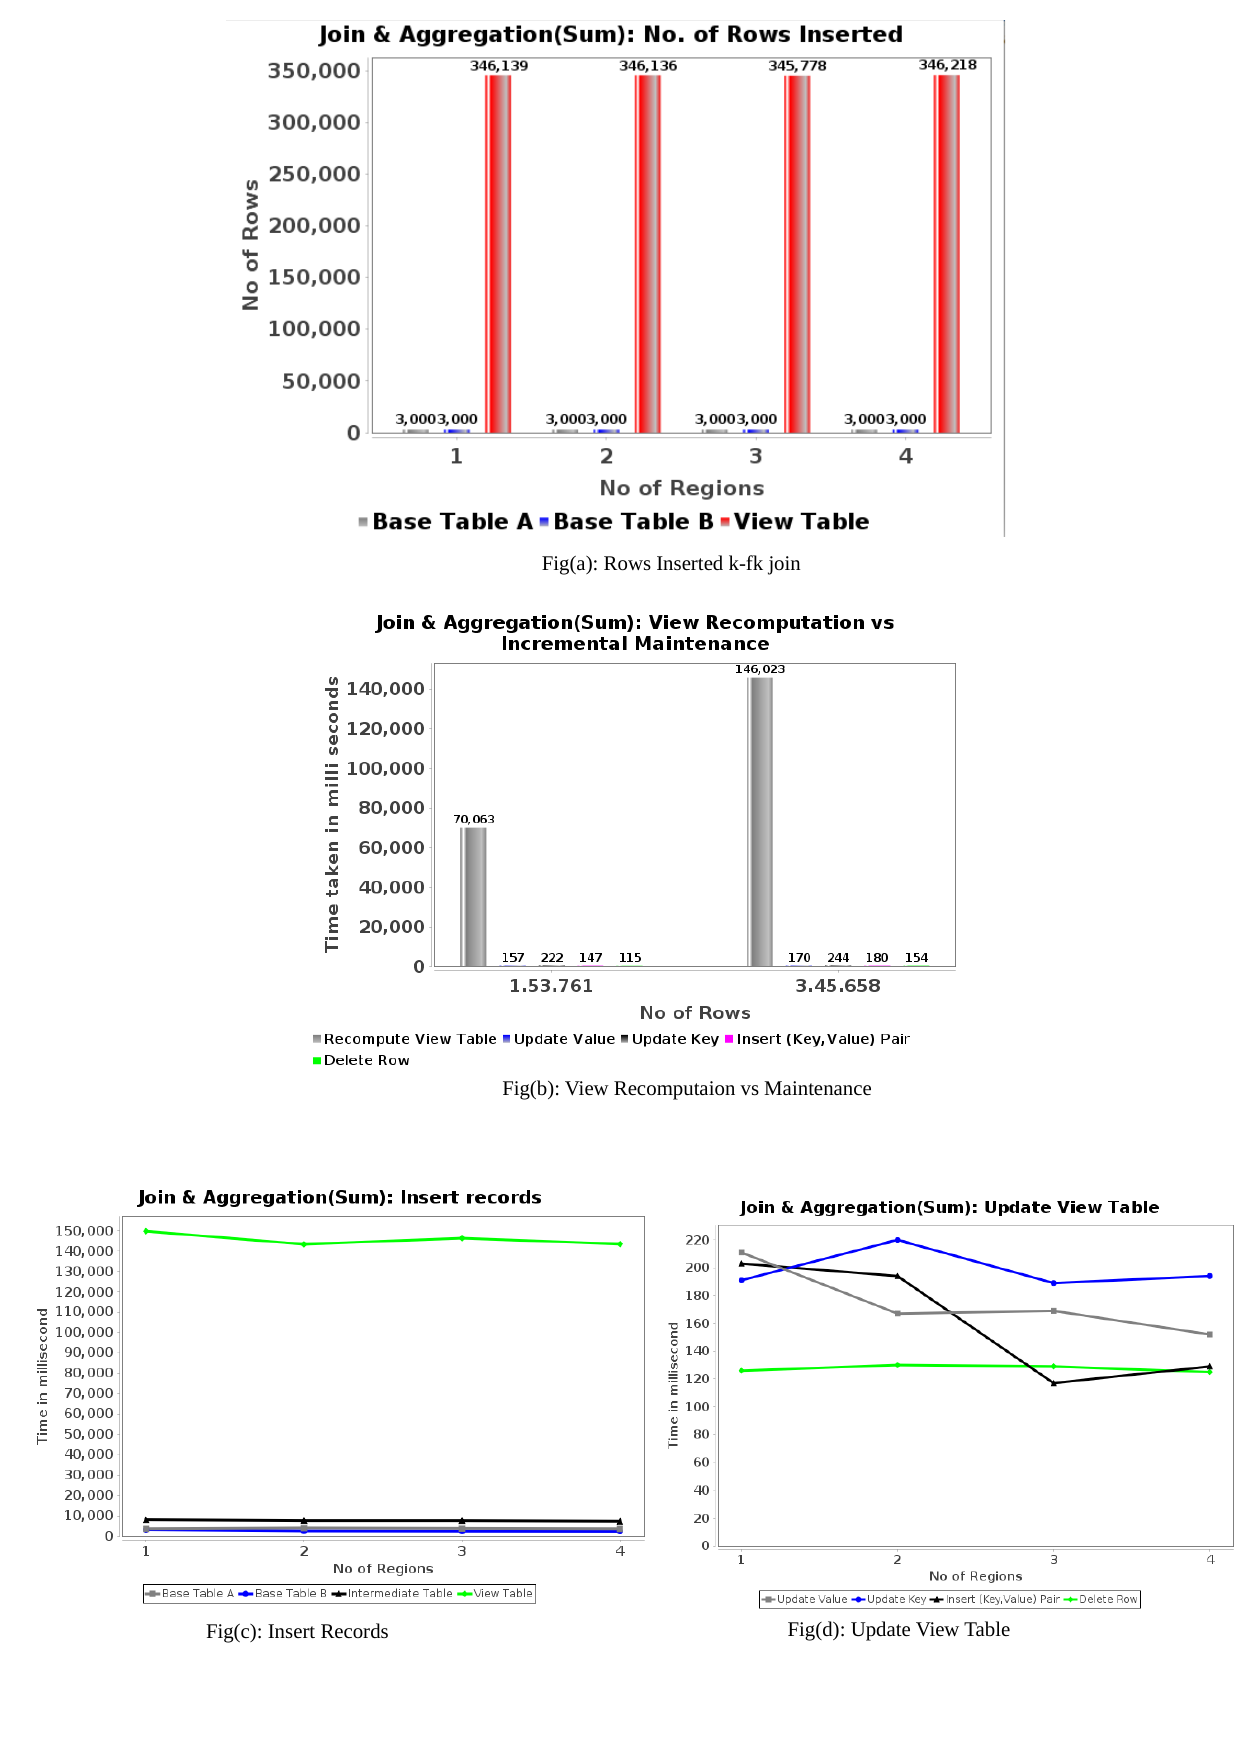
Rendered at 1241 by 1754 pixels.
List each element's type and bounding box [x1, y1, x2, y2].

picture [226, 20, 1006, 537]
picture [311, 610, 966, 1070]
picture [660, 1197, 1241, 1609]
picture [27, 1188, 653, 1604]
